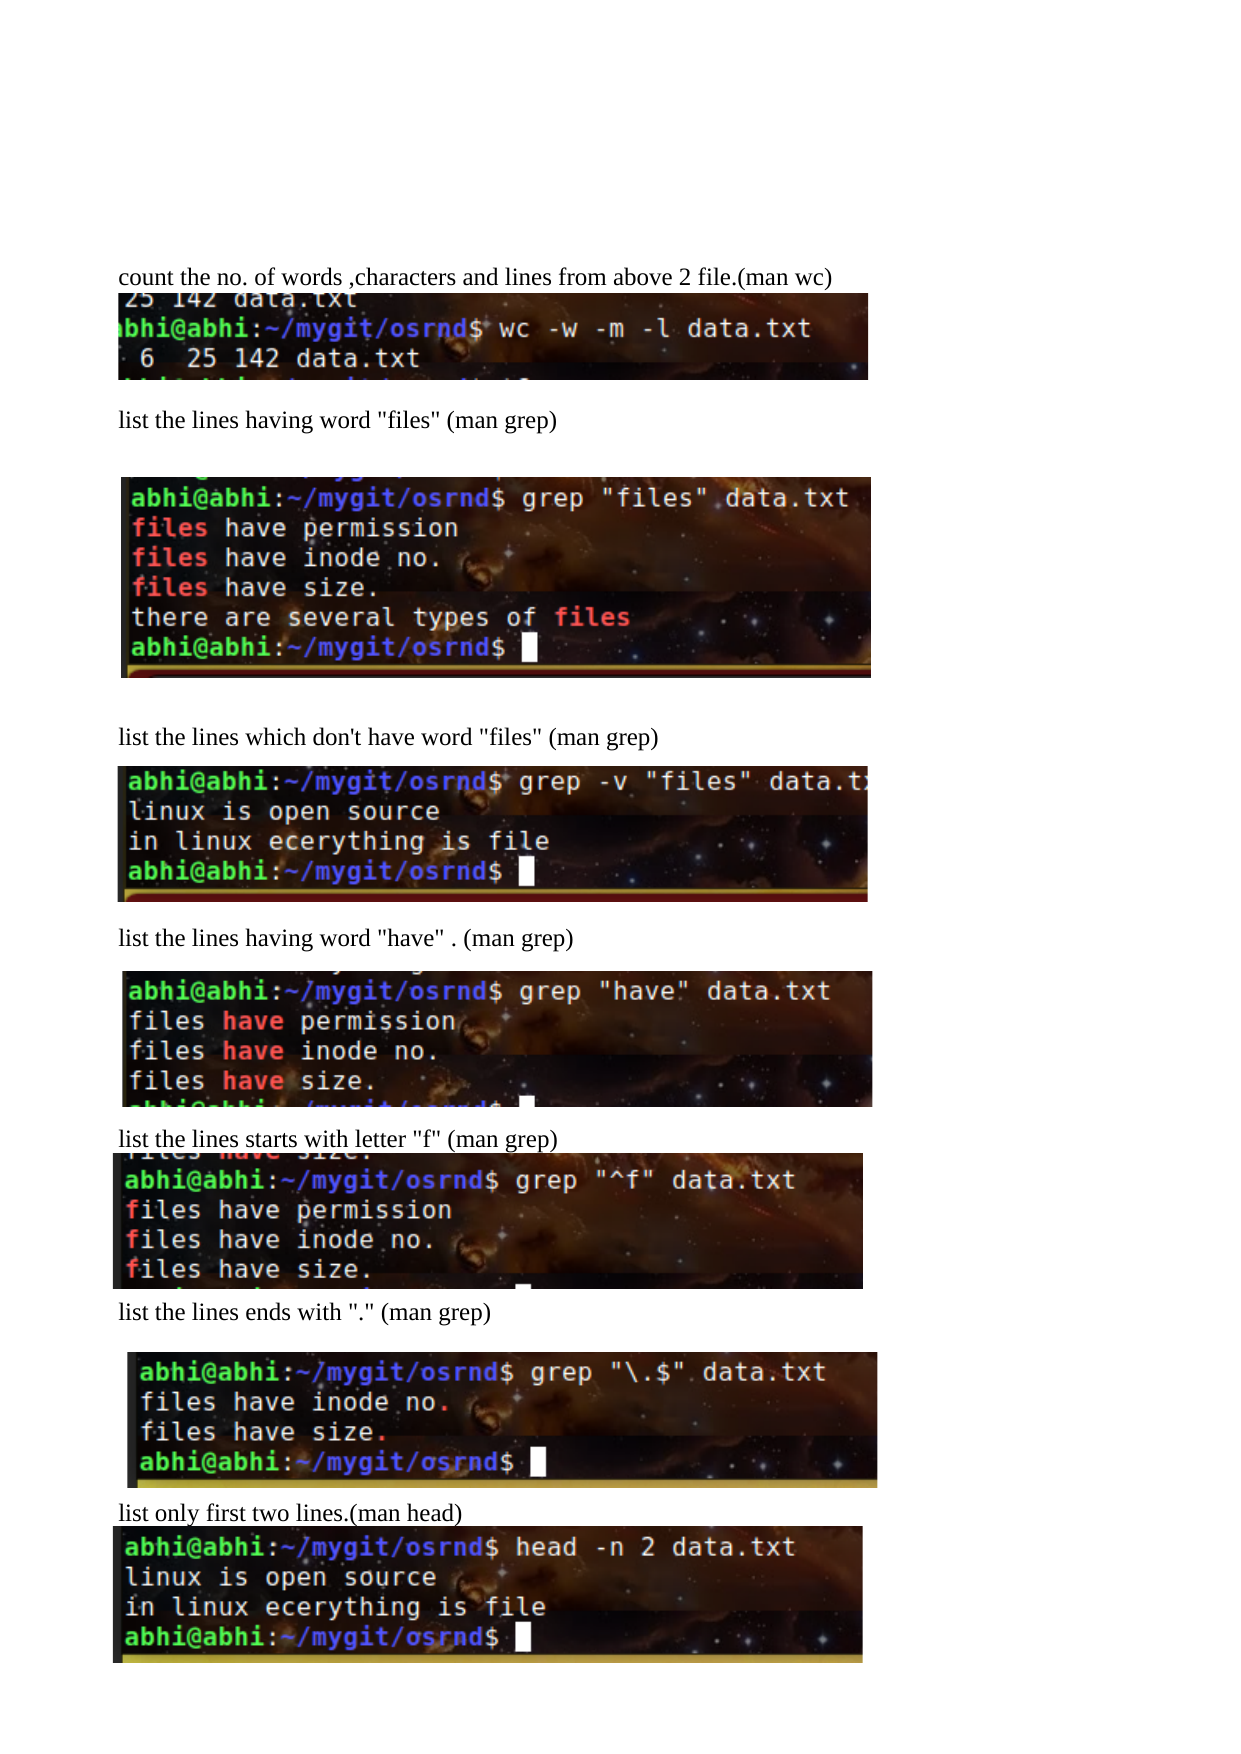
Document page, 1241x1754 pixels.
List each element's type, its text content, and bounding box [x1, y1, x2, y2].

text list the lines starts with letter "f" (man grep) [118, 1124, 1122, 1153]
text list the lines having word "files" (man grep)­ [118, 406, 1122, 434]
picture [117, 766, 868, 902]
text list the lines ends with "." (man grep) [118, 1297, 1122, 1326]
picture [118, 293, 869, 380]
picture [112, 1526, 863, 1663]
picture [127, 1352, 878, 1488]
text list the lines which don't have word "files" (man grep) [118, 722, 1122, 751]
text list the lines having word "have" . (man grep) [118, 923, 1122, 952]
text count the no. of words ,characters and lines from above 2 file.(man wc) [118, 262, 1122, 291]
text list only first two lines.(man head) [118, 1498, 1122, 1527]
picture [112, 1153, 863, 1289]
picture [121, 477, 871, 678]
picture [122, 971, 873, 1107]
